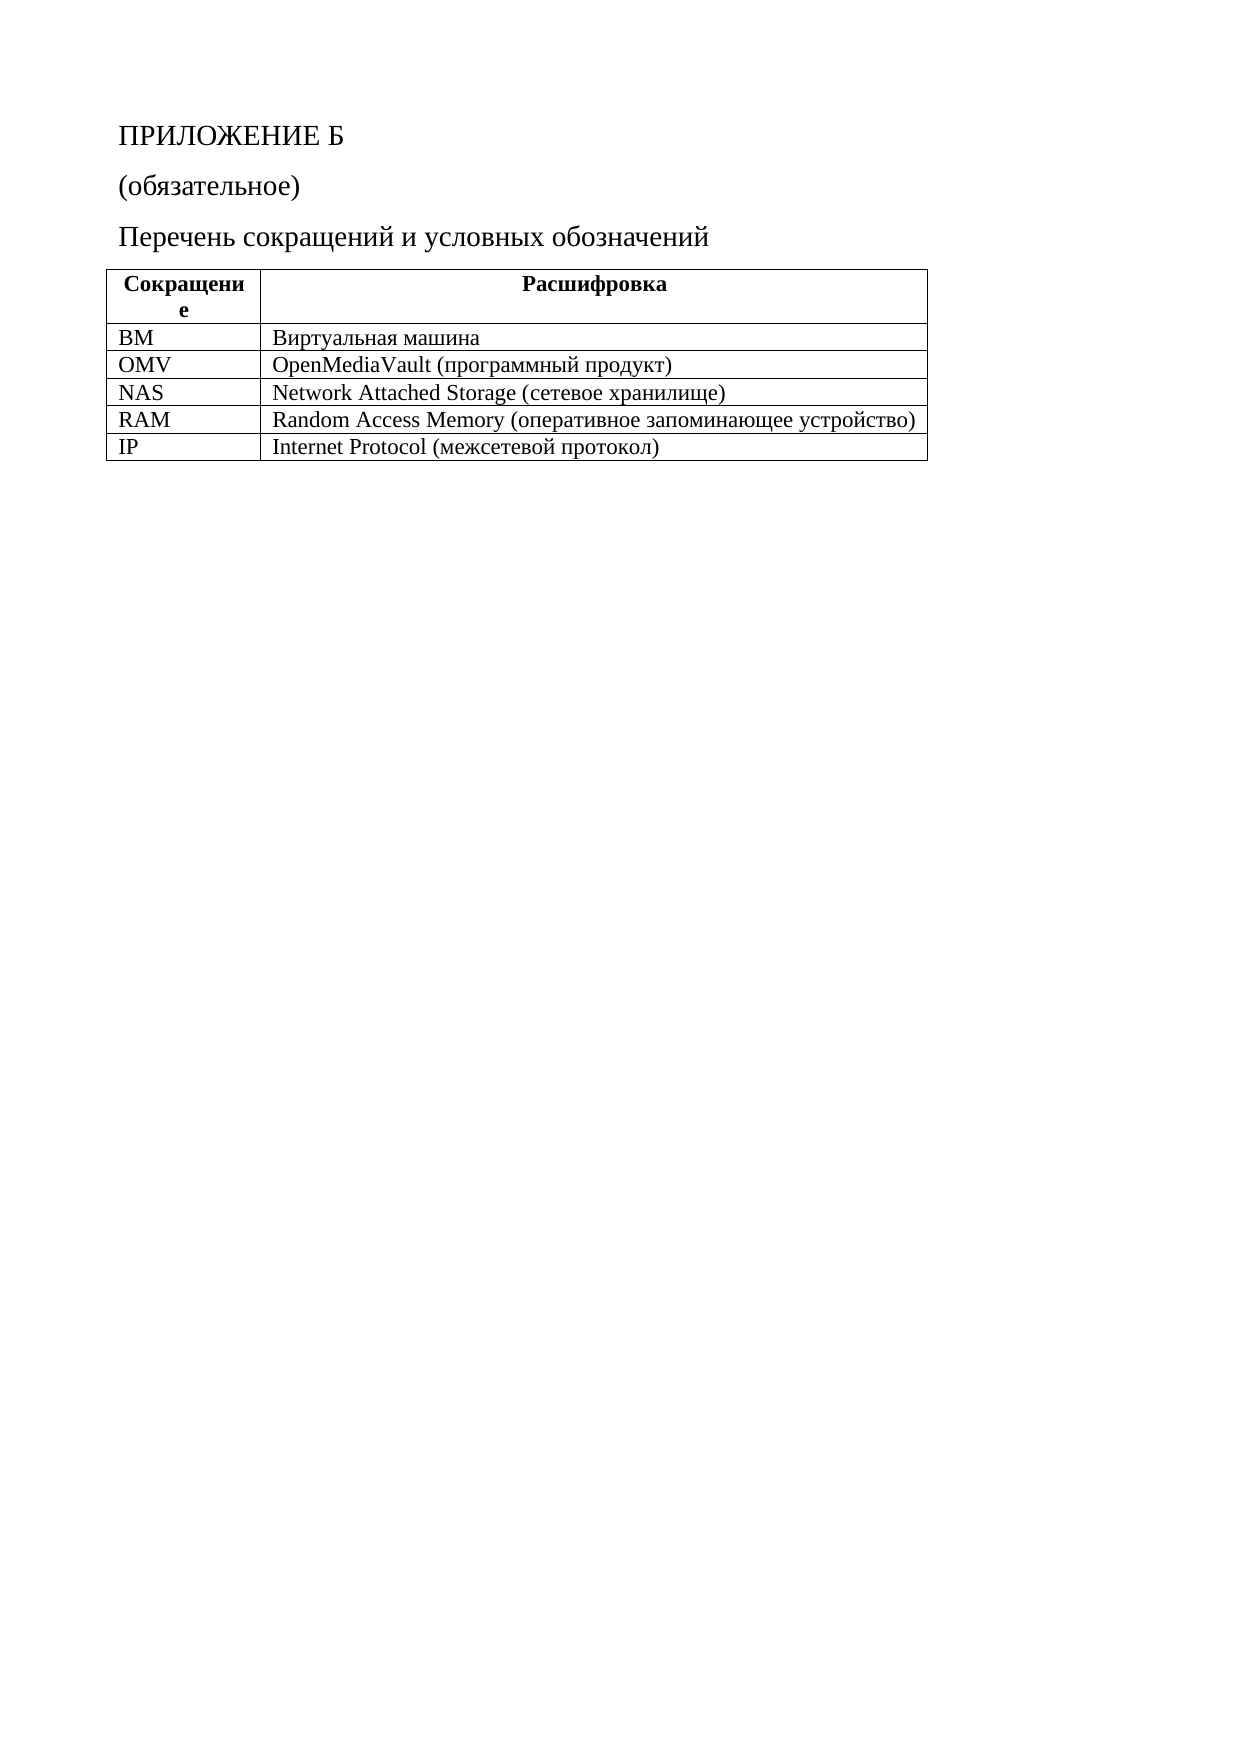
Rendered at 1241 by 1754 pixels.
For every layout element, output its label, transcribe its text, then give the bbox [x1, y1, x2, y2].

table_cell OpenMediaVault (программный продукт) [261, 351, 927, 378]
table_cell NAS [107, 379, 260, 405]
list Перечень сокращений и условных обозначений [118, 219, 1116, 252]
table_cell RAM [107, 406, 260, 432]
table_cell IP [107, 434, 260, 460]
table_cell Network Attached Storage (сетевое хранилище) [261, 379, 927, 405]
table_cell ВМ [107, 324, 260, 350]
table_cell Internet Protocol (межсетевой протокол) [261, 434, 927, 460]
table_cell Виртуальная машина [261, 324, 927, 350]
table_header Расшифровка [261, 270, 927, 323]
table_cell Random Access Memory (оперативное запоминающее устройство) [261, 406, 927, 432]
list ПРИЛОЖЕНИЕ Б (обязательное) [118, 118, 1116, 202]
table_header Сокращение [107, 270, 260, 323]
table_cell ОМV [107, 351, 260, 378]
